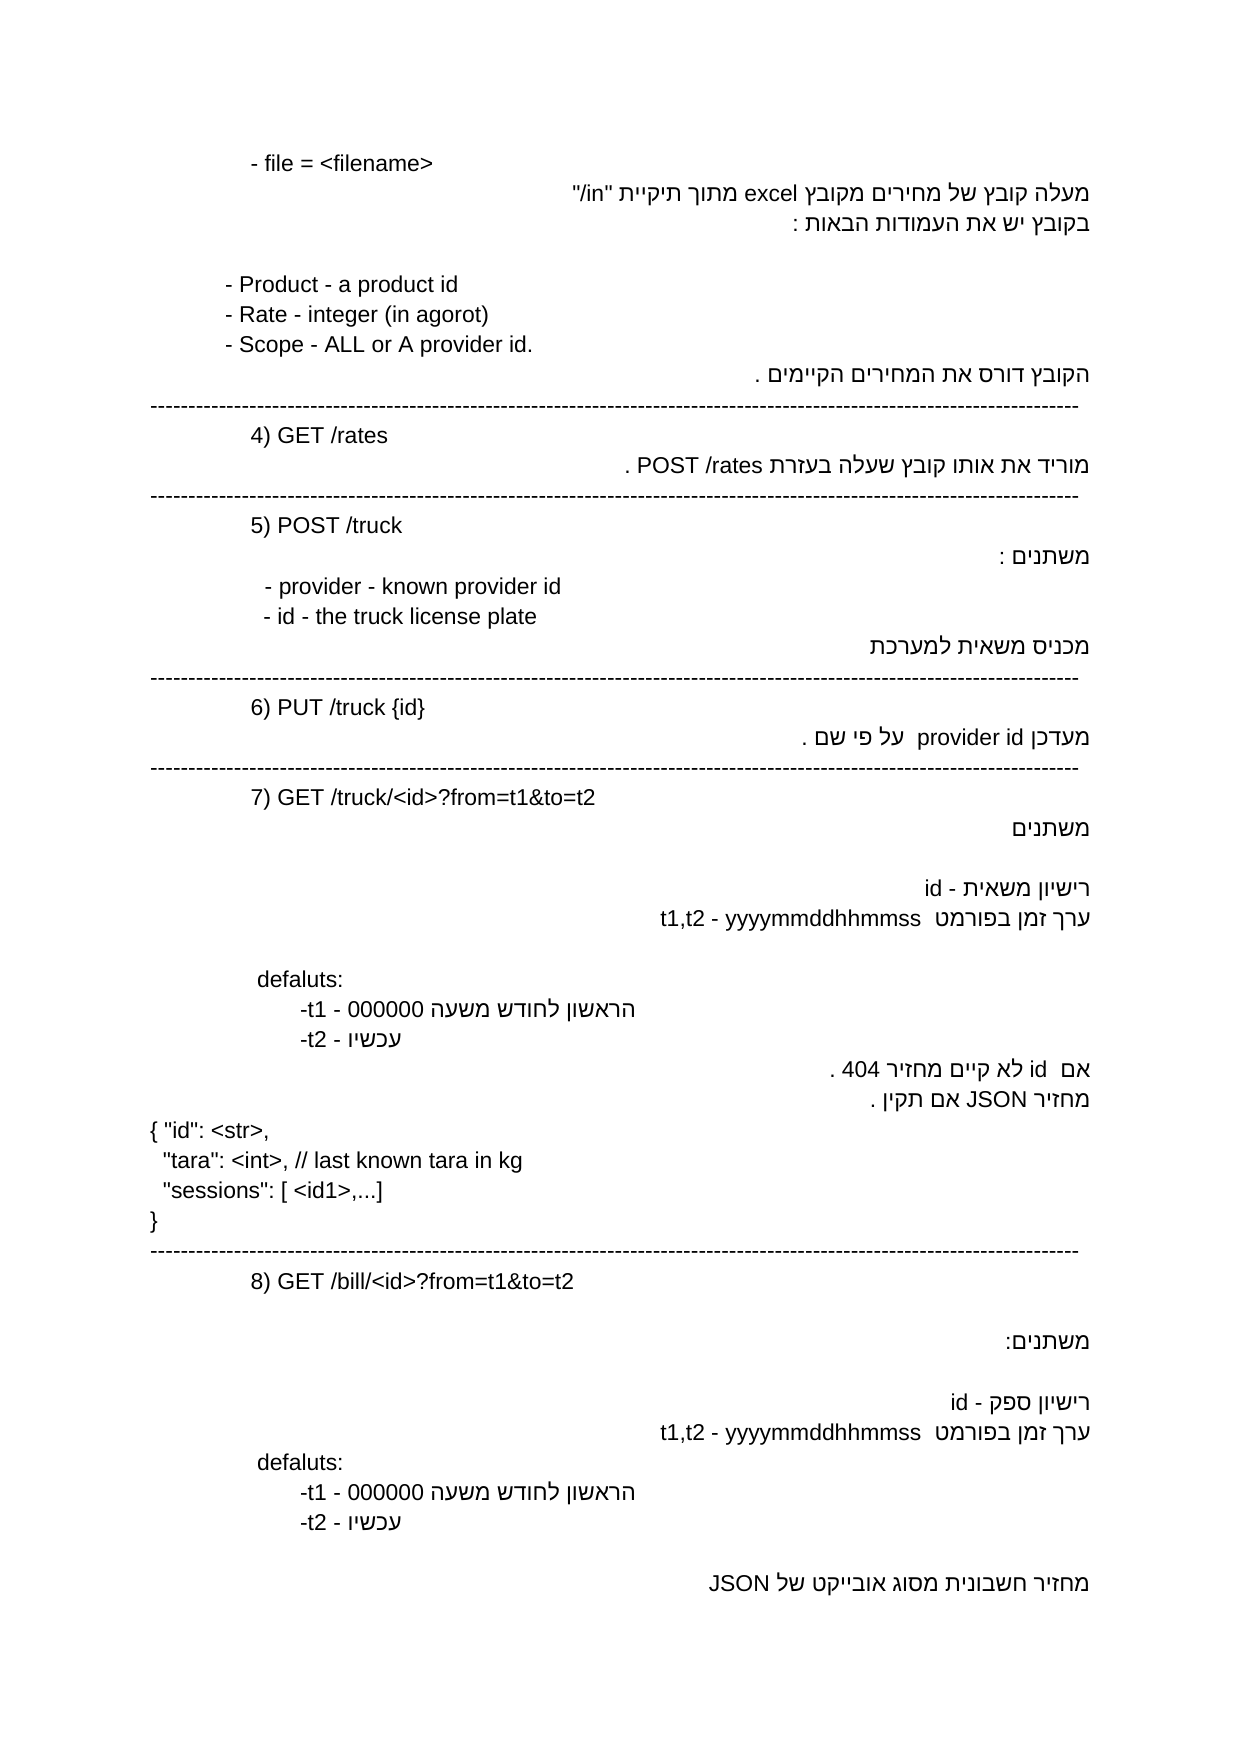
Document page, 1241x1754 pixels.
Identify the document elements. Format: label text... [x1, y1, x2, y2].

text "sessions": [ <id1>,...] [150, 1177, 1090, 1203]
text id - רישיון משאית [150, 875, 1090, 901]
text 5) POST /truck [150, 512, 1090, 539]
text מעלה קובץ של מחירים מקובץ excel מתוך תיקיית "in/" [150, 180, 1090, 207]
text - Rate - integer (in agorot) [150, 301, 1090, 327]
text בקובץ יש את העמודות הבאות : [150, 210, 1090, 237]
text משתנים : [150, 543, 1090, 569]
text -------------------------------------------------------------------------------------------------------------------------- [150, 754, 1090, 781]
text -------------------------------------------------------------------------------------------------------------------------- [150, 392, 1090, 418]
text { "id": <str>, [150, 1117, 1090, 1143]
text 8) GET /bill/<id>?from=t1&to=t2 [150, 1268, 1090, 1294]
text מחזיר חשבונית מסוג אובייקט של JSON [150, 1570, 1090, 1596]
text -------------------------------------------------------------------------------------------------------------------------- [150, 663, 1090, 690]
text t1,t2 - yyyymmddhhmmss ערך זמן בפורמט [150, 905, 1090, 932]
text 7) GET /truck/<id>?from=t1&to=t2 [150, 784, 1090, 811]
text - Product - a product id [150, 271, 1090, 297]
text 4) GET /rates [150, 422, 1090, 448]
text -t2 - עכשיו [150, 1026, 1090, 1052]
text -t2 - עכשיו [150, 1509, 1090, 1536]
text משתנים [150, 814, 1090, 841]
text "tara": <int>, // last known tara in kg [150, 1147, 1090, 1173]
text - file = <filename> [225, 150, 1090, 176]
text defaluts: [150, 966, 1090, 992]
text - Scope - ALL or A provider id. [150, 331, 1090, 358]
text - id - the truck license plate [150, 603, 1090, 629]
text מחזיר JSON אם תקין . [150, 1086, 1090, 1113]
text defaluts: [150, 1449, 1090, 1475]
text מעדכן provider id על פי שם . [150, 724, 1090, 750]
text - provider - known provider id [150, 573, 1090, 599]
text 6) PUT /truck {id} [150, 694, 1090, 720]
text הקובץ דורס את המחירים הקיימים . [150, 361, 1090, 388]
text אם id לא קיים מחזיר 404 . [150, 1056, 1090, 1083]
text id - רישיון ספק [150, 1388, 1090, 1415]
text -t1 - הראשון לחודש משעה 000000 [150, 996, 1090, 1022]
text -t1 - הראשון לחודש משעה 000000 [150, 1479, 1090, 1506]
text t1,t2 - yyyymmddhhmmss ערך זמן בפורמט [150, 1419, 1090, 1445]
text משתנים: [150, 1328, 1090, 1354]
text -------------------------------------------------------------------------------------------------------------------------- [150, 1237, 1090, 1264]
text מכניס משאית למערכת [150, 633, 1090, 660]
text מוריד את אותו קובץ שעלה בעזרת POST /rates . [150, 452, 1090, 478]
text } [150, 1207, 1090, 1234]
text -------------------------------------------------------------------------------------------------------------------------- [150, 482, 1090, 509]
